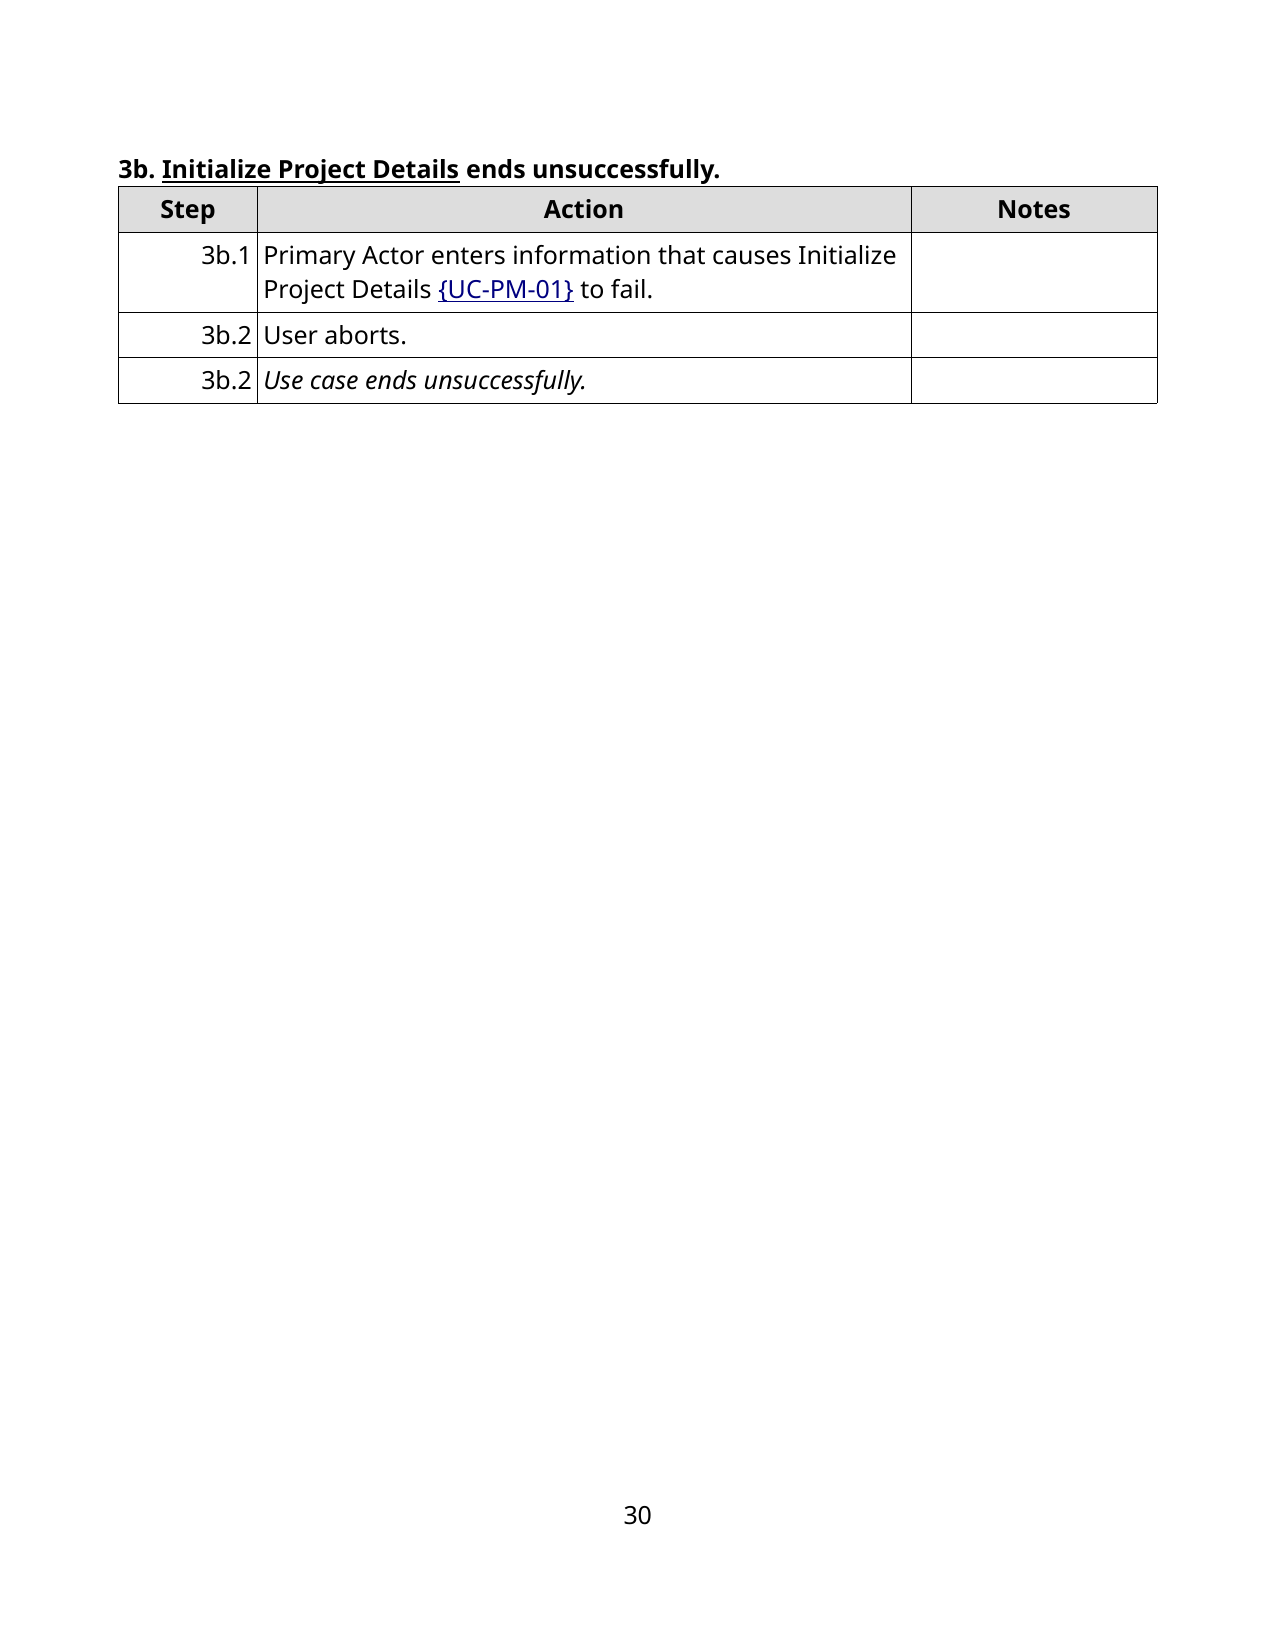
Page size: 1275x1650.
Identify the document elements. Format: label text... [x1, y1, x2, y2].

table_cell [912, 313, 1157, 357]
table_cell 3b.2 [119, 358, 257, 403]
table_cell 3b.2 [119, 313, 257, 357]
table_cell [912, 233, 1157, 312]
table_cell Use case ends unsuccessfully. [258, 358, 911, 403]
table_header Step [119, 187, 257, 232]
table_cell User aborts. [258, 313, 911, 357]
table_cell [912, 358, 1157, 403]
table_header Action [258, 187, 911, 232]
text 3b. Initialize Project Details ends unsuccessfully. [118, 152, 1157, 186]
table_header Notes [912, 187, 1157, 232]
table_cell Primary Actor enters information that causes Initialize Project Details {UC-PM-01} to fail. [258, 233, 911, 312]
table_cell 3b.1 [119, 233, 257, 312]
